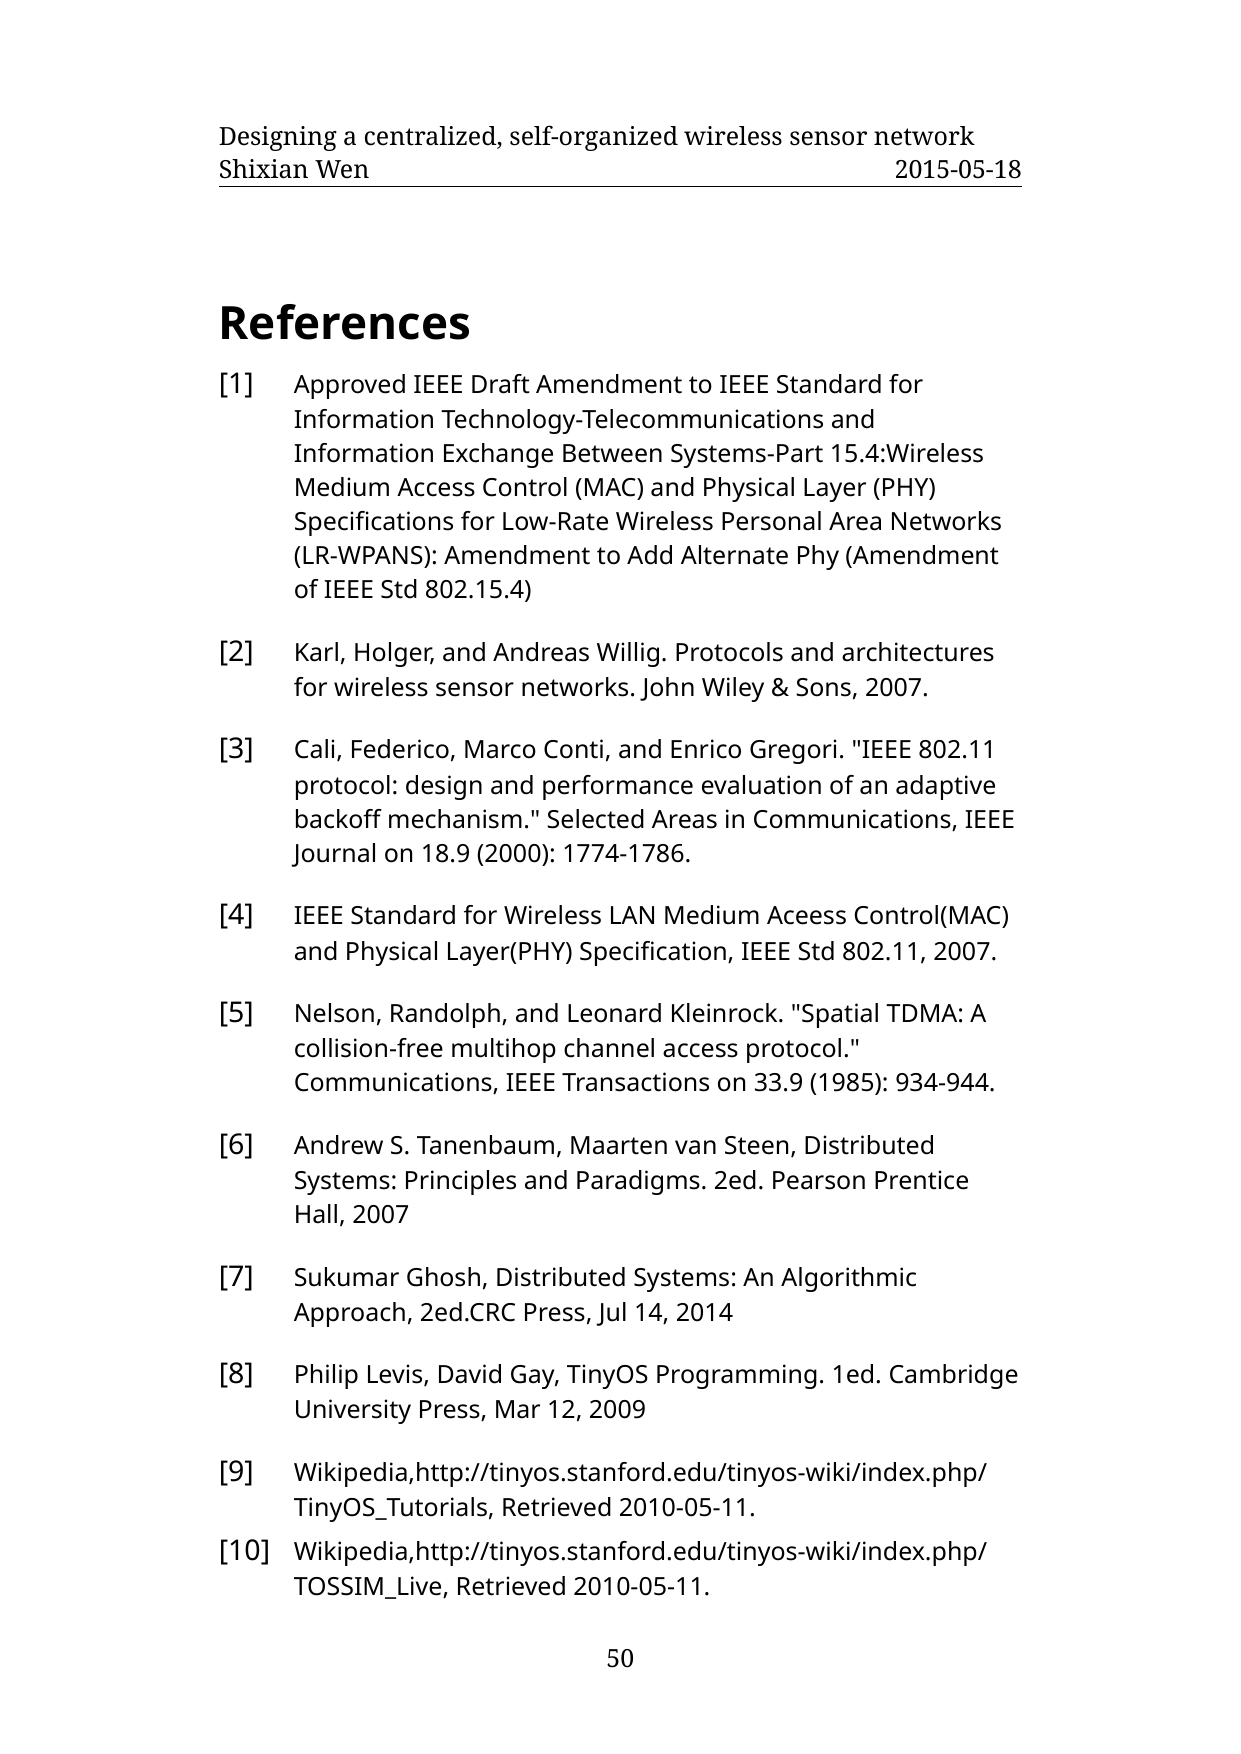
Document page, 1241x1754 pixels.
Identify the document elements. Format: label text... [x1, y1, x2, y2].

subtitle References [218, 291, 1022, 353]
list Wikipedia,http://tinyos.stanford.edu/tinyos-wiki/index.php/TinyOS_Tutorials, Retrieved 2010-05-11. [218, 1451, 1022, 1524]
list IEEE Standard for Wireless LAN Medium Aceess Control(MAC) and Physical Layer(PHY) Specification, IEEE Std 802.11, 2007. [218, 894, 1022, 967]
list Sukumar Ghosh, Distributed Systems: An Algorithmic Approach, 2ed.CRC Press, Jul 14, 2014 [218, 1256, 1022, 1328]
list Wikipedia,http://tinyos.stanford.edu/tinyos-wiki/index.php/TOSSIM_Live, Retrieved 2010-05-11. [218, 1530, 1022, 1603]
list Philip Levis, David Gay, TinyOS Programming. 1ed. Cambridge University Press, Mar 12, 2009 [218, 1353, 1022, 1426]
list Karl, Holger, and Andreas Willig. Protocols and architectures for wireless sensor networks. John Wiley & Sons, 2007. [218, 631, 1022, 704]
list Nelson, Randolph, and Leonard Kleinrock. "Spatial TDMA: A collision-free multihop channel access protocol." Communications, IEEE Transactions on 33.9 (1985): 934-944. [218, 992, 1022, 1099]
list Andrew S. Tanenbaum, Maarten van Steen, Distributed Systems: Principles and Paradigms. 2ed. Pearson Prentice Hall, 2007 [218, 1124, 1022, 1231]
list Cali, Federico, Marco Conti, and Enrico Gregori. "IEEE 802.11 protocol: design and performance evaluation of an adaptive backoff mechanism." Selected Areas in Communications, IEEE Journal on 18.9 (2000): 1774-1786. [218, 728, 1022, 869]
list Approved IEEE Draft Amendment to IEEE Standard for Information Technology-Telecommunications and Information Exchange Between Systems-Part 15.4:Wireless Medium Access Control (MAC) and Physical Layer (PHY) Specifications for Low-Rate Wireless Personal Area Networks (LR-WPANS): Amendment to Add Alternate Phy (Amendment of IEEE Std 802.15.4) [218, 363, 1022, 606]
